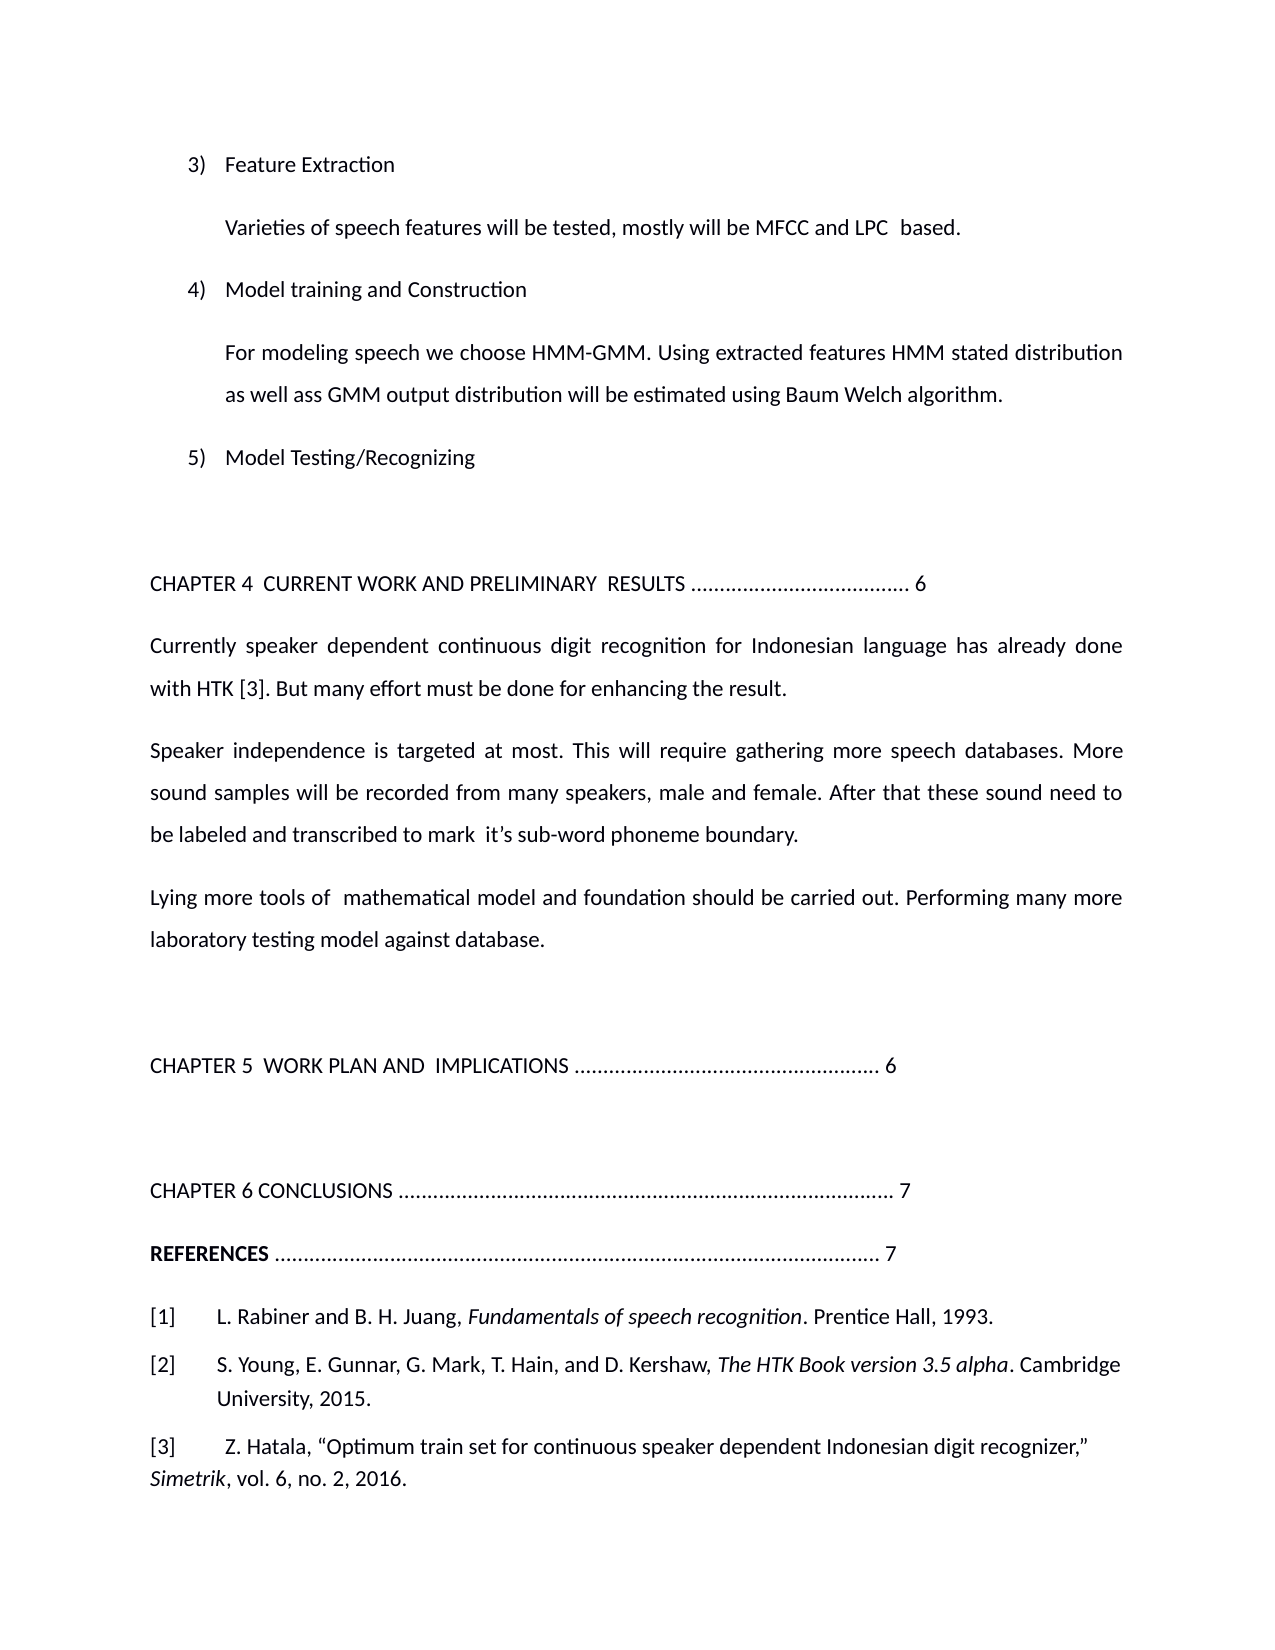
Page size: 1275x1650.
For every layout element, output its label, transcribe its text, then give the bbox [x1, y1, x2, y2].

text [3] Z. Hatala, “Optimum train set for continuous speaker dependent Indonesian digit recognizer,” Simetrik, vol. 6, no. 2, 2016. [150, 1432, 1125, 1492]
list For modeling speech we choose HMM-GMM. Using extracted features HMM stated distribution as well ass GMM output distribution will be estimated using Baum Welch algorithm. [187, 338, 1125, 408]
text [1] L. Rabiner and B. H. Juang, Fundamentals of speech recognition. Prentice Hall, 1993. [150, 1302, 1125, 1330]
text CHAPTER 5 WORK PLAN AND IMPLICATIONS ..................................................... 6 [150, 1051, 1125, 1079]
list Model Testing/Recognizing [187, 443, 1125, 471]
text Varieties of speech features will be tested, mostly will be MFCC and LPC based. [150, 213, 1125, 241]
text Speaker independence is targeted at most. This will require gathering more speech databases. More sound samples will be recorded from many speakers, male and female. After that these sound need to be labeled and transcribed to mark it’s sub-word phoneme boundary. [150, 736, 1125, 848]
text CHAPTER 4 CURRENT WORK AND PRELIMINARY RESULTS ...................................... 6 [150, 569, 1125, 597]
text Lying more tools of mathematical model and foundation should be carried out. Performing many more laboratory testing model against database. [150, 883, 1125, 953]
text CHAPTER 6 CONCLUSIONS ...................................................................................... 7 [150, 1176, 1125, 1204]
list Model training and Construction [187, 276, 1125, 304]
text REFERENCES ......................................................................................................... 7 [150, 1239, 1125, 1267]
text Currently speaker dependent continuous digit recognition for Indonesian language has already done with HTK [3]⁠. But many effort must be done for enhancing the result. [150, 632, 1125, 702]
list Feature Extraction [187, 150, 1125, 178]
text [2] S. Young, E. Gunnar, G. Mark, T. Hain, and D. Kershaw, The HTK Book version 3.5 alpha. Cambridge University, 2015. [150, 1350, 1125, 1412]
